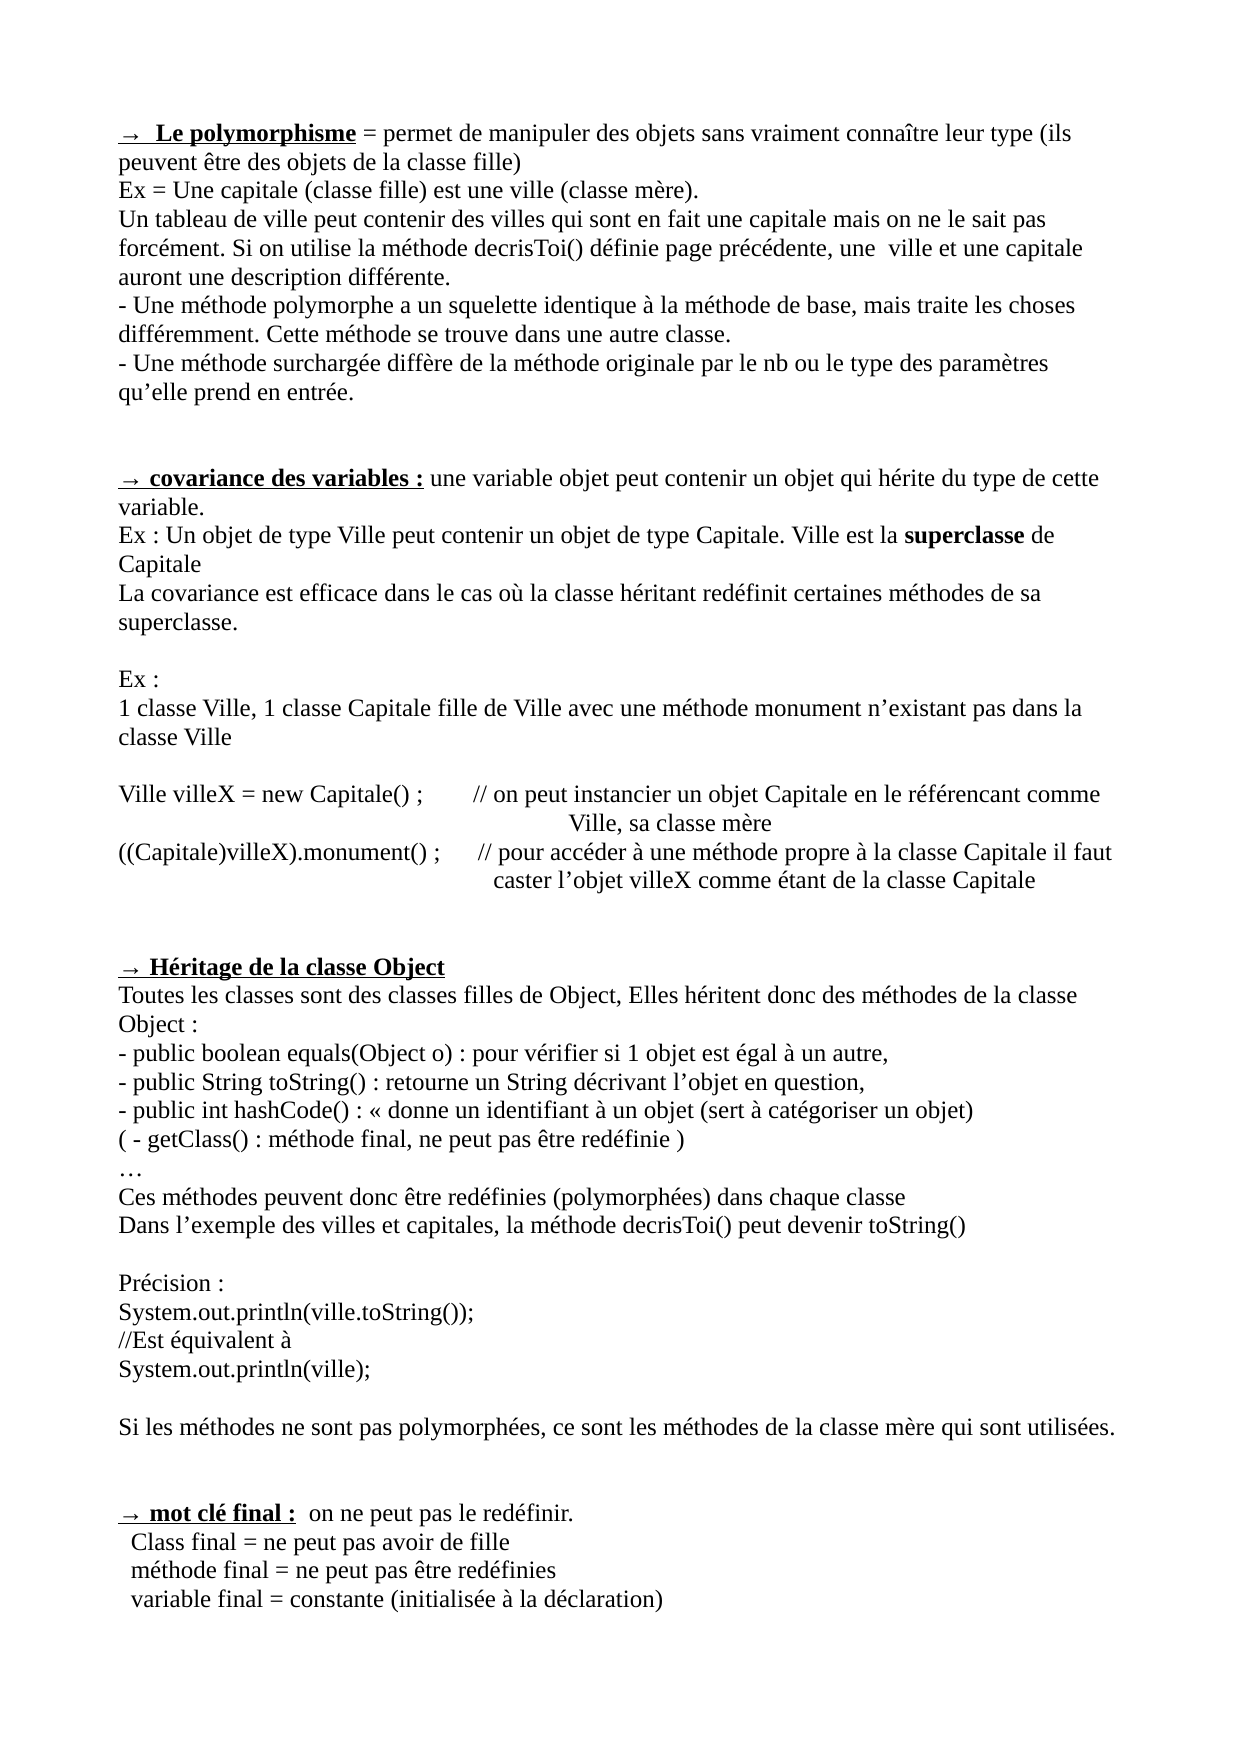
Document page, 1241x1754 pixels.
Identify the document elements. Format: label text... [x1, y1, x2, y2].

text → Héritage de la classe Object [118, 952, 1122, 981]
text - public String toString() : retourne un String décrivant l’objet en question, [118, 1067, 1122, 1096]
text → covariance des variables : une variable objet peut contenir un objet qui hérite du type de cette variable. [118, 463, 1122, 521]
text … [118, 1153, 1122, 1182]
text méthode final = ne peut pas être redéfinies [118, 1556, 1122, 1584]
text variable final = constante (initialisée à la déclaration) [118, 1584, 1122, 1613]
text Ex : Un objet de type Ville peut contenir un objet de type Capitale. Ville est la superclasse de Capitale [118, 521, 1122, 578]
text Dans l’exemple des villes et capitales, la méthode decrisToi() peut devenir toString() [118, 1211, 1122, 1239]
text - Une méthode surchargée diffère de la méthode originale par le nb ou le type des paramètres qu’elle prend en entrée. [118, 348, 1122, 406]
text //Est équivalent à [118, 1326, 1122, 1354]
text → Le polymorphisme = permet de manipuler des objets sans vraiment connaître leur type (ils peuvent être des objets de la classe fille) [118, 118, 1122, 176]
text Toutes les classes sont des classes filles de Object, Elles héritent donc des méthodes de la classe Object : [118, 981, 1122, 1038]
text 1 classe Ville, 1 classe Capitale fille de Ville avec une méthode monument n’existant pas dans la classe Ville [118, 693, 1122, 751]
text La covariance est efficace dans le cas où la classe héritant redéfinit certaines méthodes de sa superclasse. [118, 578, 1122, 636]
text ((Capitale)villeX).monument() ; // pour accéder à une méthode propre à la classe Capitale il faut caster l’objet villeX comme étant de la classe Capitale [118, 837, 1122, 894]
text - public boolean equals(Object o) : pour vérifier si 1 objet est égal à un autre, [118, 1038, 1122, 1067]
text System.out.println(ville.toString()); [118, 1297, 1122, 1326]
text - public int hashCode() : « donne un identifiant à un objet (sert à catégoriser un objet) [118, 1096, 1122, 1124]
text Class final = ne peut pas avoir de fille [118, 1527, 1122, 1556]
text → mot clé final : on ne peut pas le redéfinir. [118, 1498, 1122, 1527]
text Précision : [118, 1268, 1122, 1297]
text Ex : [118, 664, 1122, 693]
text Ville villeX = new Capitale() ; // on peut instancier un objet Capitale en le référencant comme Ville, sa classe mère [118, 779, 1122, 837]
text Ces méthodes peuvent donc être redéfinies (polymorphées) dans chaque classe [118, 1182, 1122, 1211]
text - Une méthode polymorphe a un squelette identique à la méthode de base, mais traite les choses différemment. Cette méthode se trouve dans une autre classe. [118, 291, 1122, 348]
text Si les méthodes ne sont pas polymorphées, ce sont les méthodes de la classe mère qui sont utilisées. [118, 1412, 1122, 1441]
text Un tableau de ville peut contenir des villes qui sont en fait une capitale mais on ne le sait pas forcément. Si on utilise la méthode decrisToi() définie page précédente, une ville et une capitale auront une description différente. [118, 204, 1122, 291]
text System.out.println(ville); [118, 1354, 1122, 1383]
text Ex = Une capitale (classe fille) est une ville (classe mère). [118, 176, 1122, 204]
text ( - getClass() : méthode final, ne peut pas être redéfinie ) [118, 1124, 1122, 1153]
